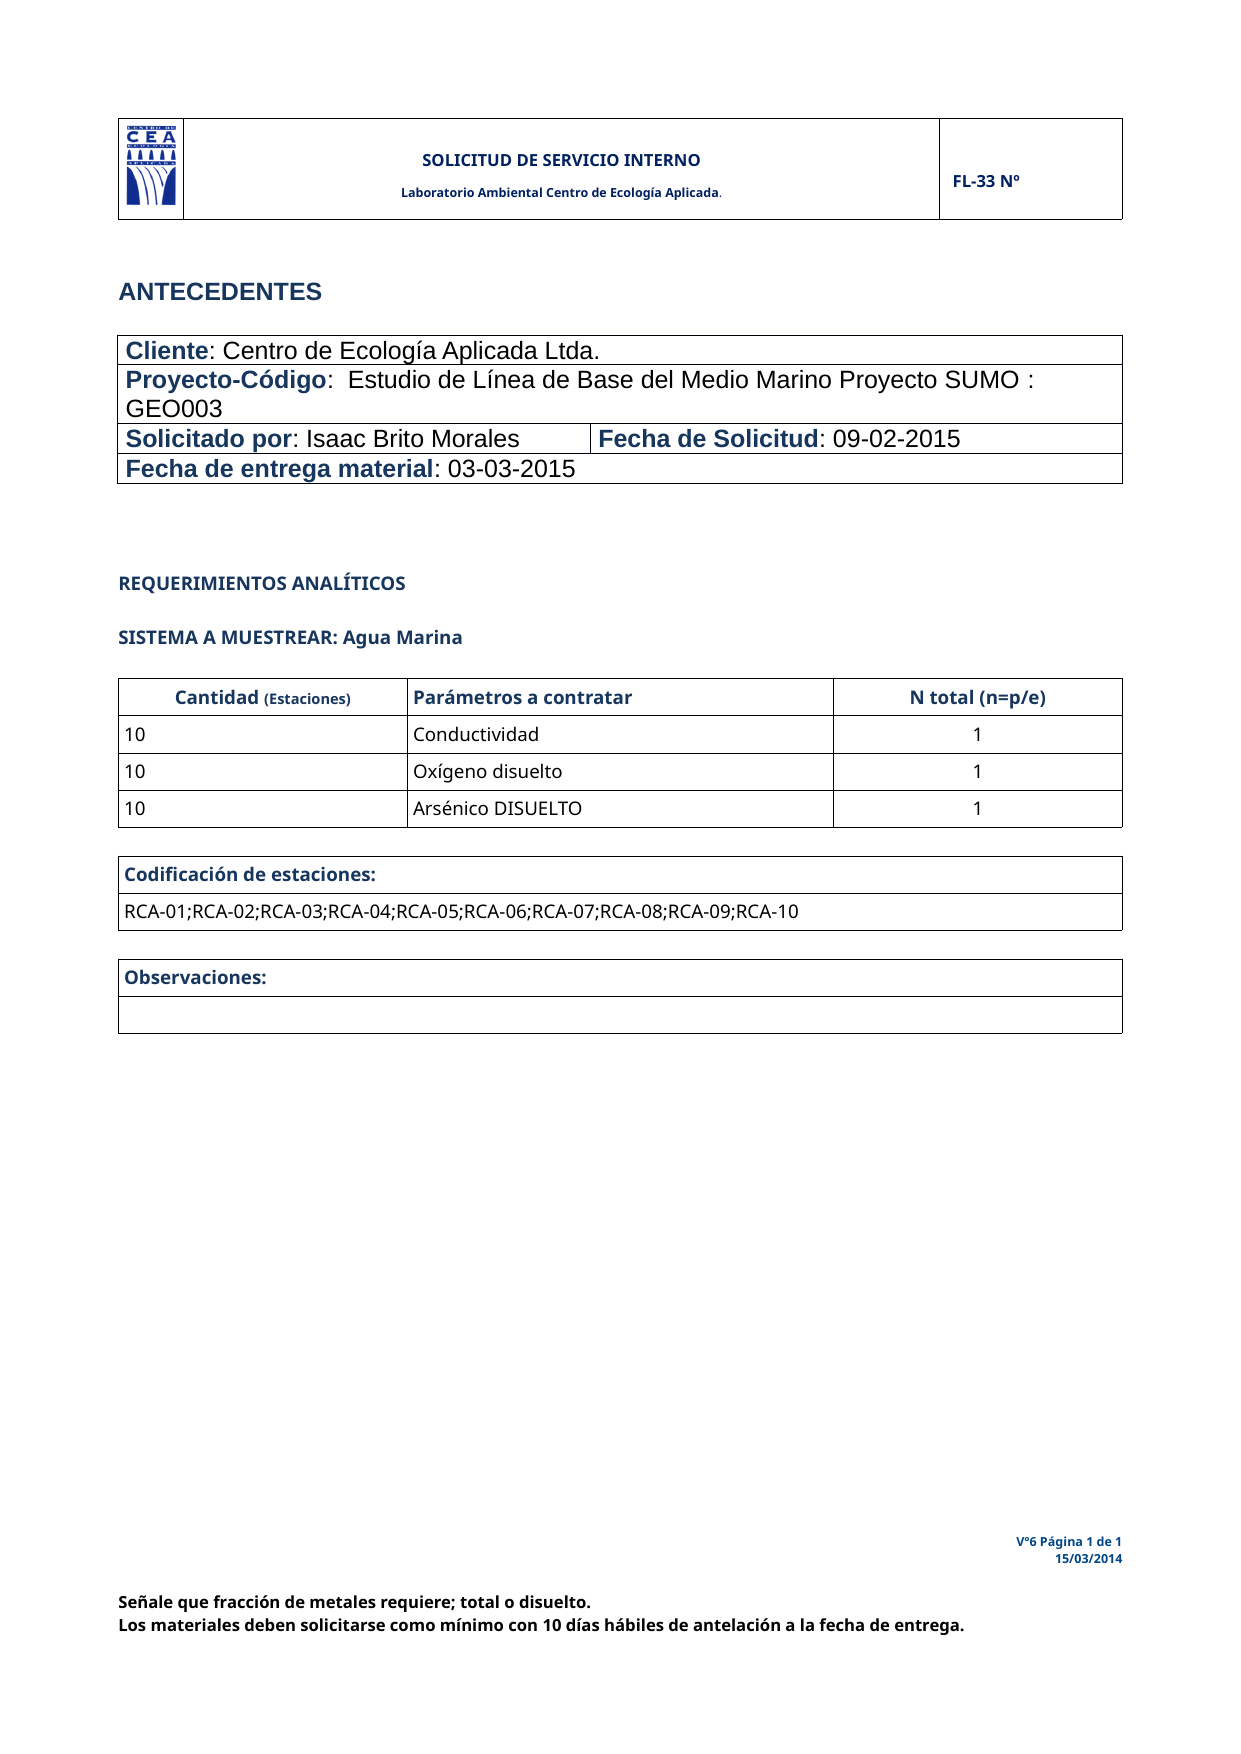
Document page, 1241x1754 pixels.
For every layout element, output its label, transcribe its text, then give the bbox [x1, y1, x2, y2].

table_cell Oxígeno disuelto [408, 754, 833, 789]
text SISTEMA A MUESTREAR: Agua Marina [118, 624, 1122, 649]
table_cell 10 [119, 716, 407, 752]
text ANTECEDENTES [118, 277, 1122, 306]
table_header Observaciones: [119, 960, 1122, 996]
table_header N total (n=p/e) [834, 679, 1122, 715]
table_cell Solicitado por: Isaac Brito Morales [118, 424, 590, 453]
table_cell 10 [119, 791, 407, 827]
table_header Parámetros a contratar [408, 679, 833, 715]
table_cell Fecha de entrega material: 03-03-2015 [118, 454, 1122, 482]
table_cell Proyecto-Código: Estudio de Línea de Base del Medio Marino Proyecto SUMO : GEO003 [118, 365, 1122, 423]
text REQUERIMIENTOS ANALÍTICOS [118, 570, 1122, 595]
table_header Cliente: Centro de Ecología Aplicada Ltda. [118, 336, 1122, 364]
table_cell Conductividad [408, 716, 833, 752]
table_header Cantidad (Estaciones) [119, 679, 407, 715]
table_cell Arsénico DISUELTO [408, 791, 833, 827]
table_cell Fecha de Solicitud: 09-02-2015 [591, 424, 1122, 453]
table_cell 1 [834, 791, 1122, 827]
picture [124, 123, 179, 207]
table_cell 1 [834, 716, 1122, 752]
table_cell RCA-01;RCA-02;RCA-03;RCA-04;RCA-05;RCA-06;RCA-07;RCA-08;RCA-09;RCA-10 [119, 894, 1122, 930]
table_cell 1 [834, 754, 1122, 789]
table_cell [119, 997, 1122, 1033]
table_header Codificación de estaciones: [119, 857, 1122, 893]
table_cell 10 [119, 754, 407, 789]
